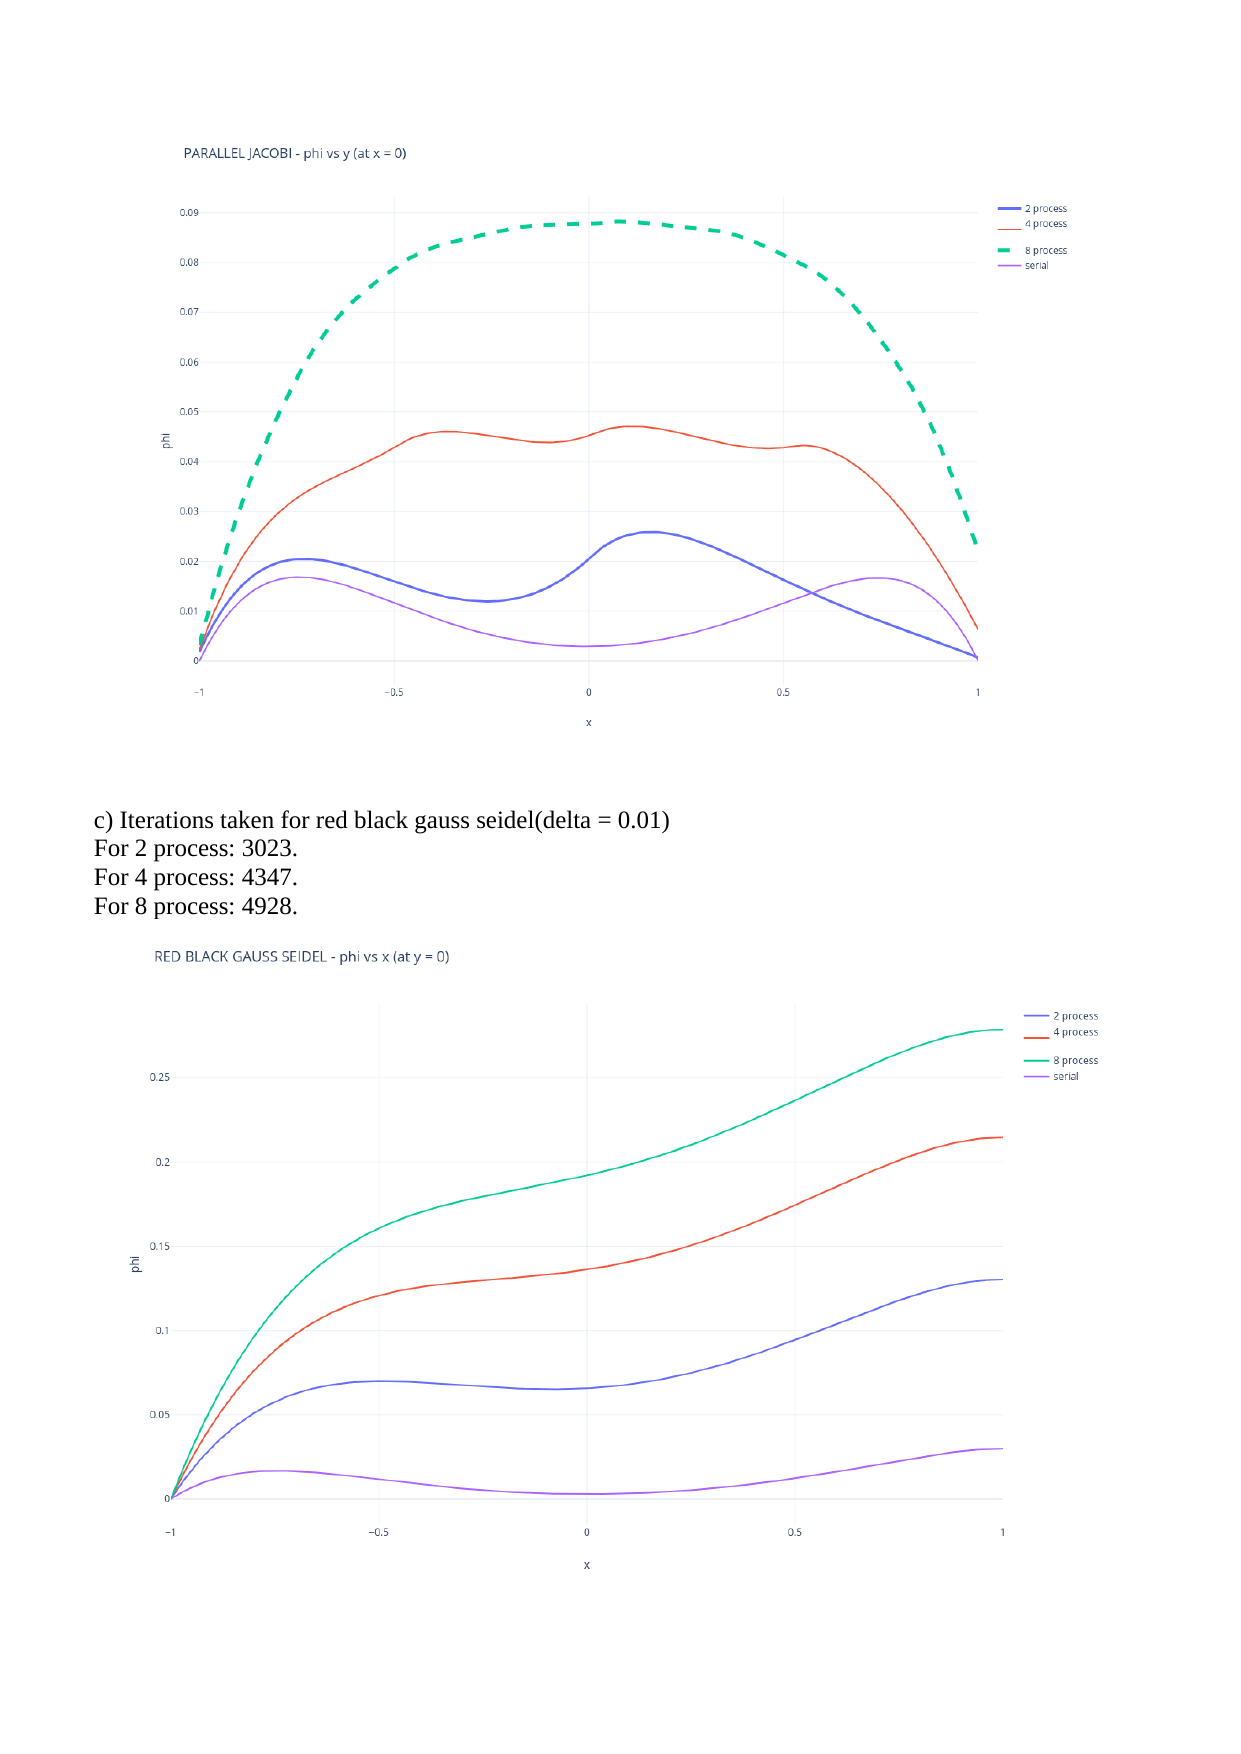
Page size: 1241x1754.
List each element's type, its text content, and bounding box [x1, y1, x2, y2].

text For 8 process: 4928. [94, 891, 1152, 920]
text c) Iterations taken for red black gauss seidel(delta = 0.01) [94, 805, 1152, 833]
picture [103, 919, 1113, 1592]
text For 4 process: 4347. [94, 862, 1152, 891]
picture [136, 118, 1080, 748]
text For 2 process: 3023. [94, 833, 1152, 862]
